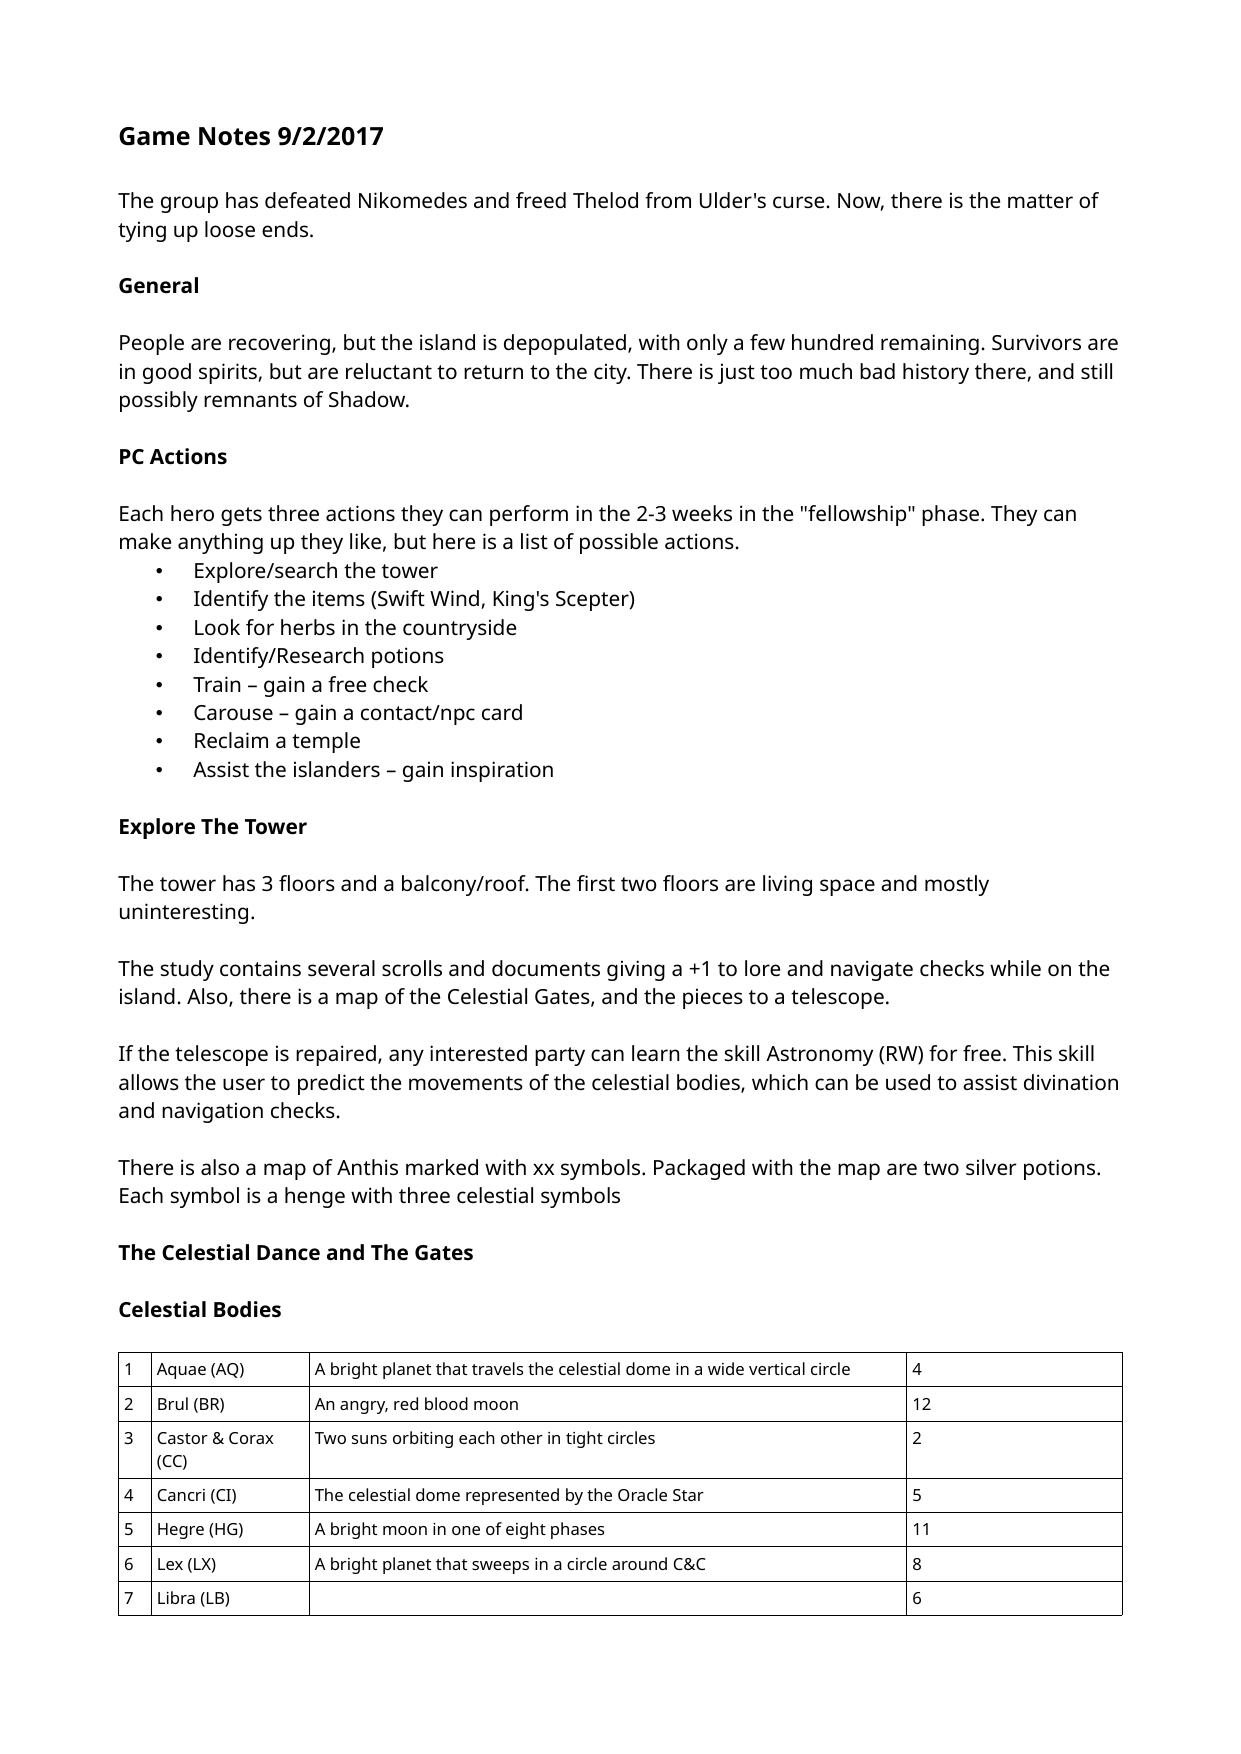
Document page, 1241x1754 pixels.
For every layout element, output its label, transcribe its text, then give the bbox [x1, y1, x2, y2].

table_cell 2 [119, 1387, 151, 1421]
table_header A bright planet that travels the celestial dome in a wide vertical circle [310, 1353, 906, 1386]
list Identify the items (Swift Wind, King's Scepter) [156, 584, 1122, 613]
table_cell Hegre (HG) [152, 1513, 309, 1546]
table_cell The celestial dome represented by the Oracle Star [310, 1479, 906, 1512]
table_cell 3 [119, 1422, 151, 1478]
table_cell 2 [907, 1422, 1122, 1478]
table_cell Two suns orbiting each other in tight circles [310, 1422, 906, 1478]
table_cell 5 [907, 1479, 1122, 1512]
table_cell [310, 1582, 906, 1615]
table_cell Castor & Corax (CC) [152, 1422, 309, 1478]
text Explore The Tower [118, 812, 1122, 840]
table_cell A bright moon in one of eight phases [310, 1513, 906, 1546]
table_cell Brul (BR) [152, 1387, 309, 1421]
table_cell A bright planet that sweeps in a circle around C&C [310, 1547, 906, 1581]
table_cell Libra (LB) [152, 1582, 309, 1615]
text The group has defeated Nikomedes and freed Thelod from Ulder's curse. Now, there is the matter of tying up loose ends. [118, 186, 1122, 243]
text There is also a map of Anthis marked with xx symbols. Packaged with the map are two silver potions. Each symbol is a henge with three celestial symbols [118, 1153, 1122, 1210]
text Game Notes 9/2/2017 [118, 118, 1122, 152]
table_header 1 [119, 1353, 151, 1386]
list Train – gain a free check [156, 670, 1122, 698]
text General [118, 272, 1122, 300]
list Explore/search the tower [156, 556, 1122, 584]
table_header 4 [907, 1353, 1122, 1386]
list Look for herbs in the countryside [156, 613, 1122, 641]
table_cell 4 [119, 1479, 151, 1512]
table_cell 5 [119, 1513, 151, 1546]
text Celestial Bodies [118, 1295, 1122, 1324]
list Assist the islanders – gain inspiration [156, 755, 1122, 783]
text PC Actions [118, 442, 1122, 471]
text If the telescope is repaired, any interested party can learn the skill Astronomy (RW) for free. This skill allows the user to predict the movements of the celestial bodies, which can be used to assist divination and navigation checks. [118, 1039, 1122, 1125]
table_cell 6 [119, 1547, 151, 1581]
text Each hero gets three actions they can perform in the 2-3 weeks in the "fellowship" phase. They can make anything up they like, but here is a list of possible actions. [118, 499, 1122, 556]
table_cell An angry, red blood moon [310, 1387, 906, 1421]
table_cell Cancri (CI) [152, 1479, 309, 1512]
table_cell Lex (LX) [152, 1547, 309, 1581]
list Carouse – gain a contact/npc card [156, 698, 1122, 727]
table_cell 11 [907, 1513, 1122, 1546]
text People are recovering, but the island is depopulated, with only a few hundred remaining. Survivors are in good spirits, but are reluctant to return to the city. There is just too much bad history there, and still possibly remnants of Shadow. [118, 328, 1122, 414]
list Identify/Research potions [156, 641, 1122, 670]
list Reclaim a temple [156, 727, 1122, 755]
table_cell 8 [907, 1547, 1122, 1581]
text The tower has 3 floors and a balcony/roof. The first two floors are living space and mostly uninteresting. [118, 869, 1122, 926]
table_header Aquae (AQ) [152, 1353, 309, 1386]
table_cell 12 [907, 1387, 1122, 1421]
text The study contains several scrolls and documents giving a +1 to lore and navigate checks while on the island. Also, there is a map of the Celestial Gates, and the pieces to a telescope. [118, 954, 1122, 1011]
table_cell 6 [907, 1582, 1122, 1615]
text The Celestial Dance and The Gates [118, 1238, 1122, 1267]
table_cell 7 [119, 1582, 151, 1615]
